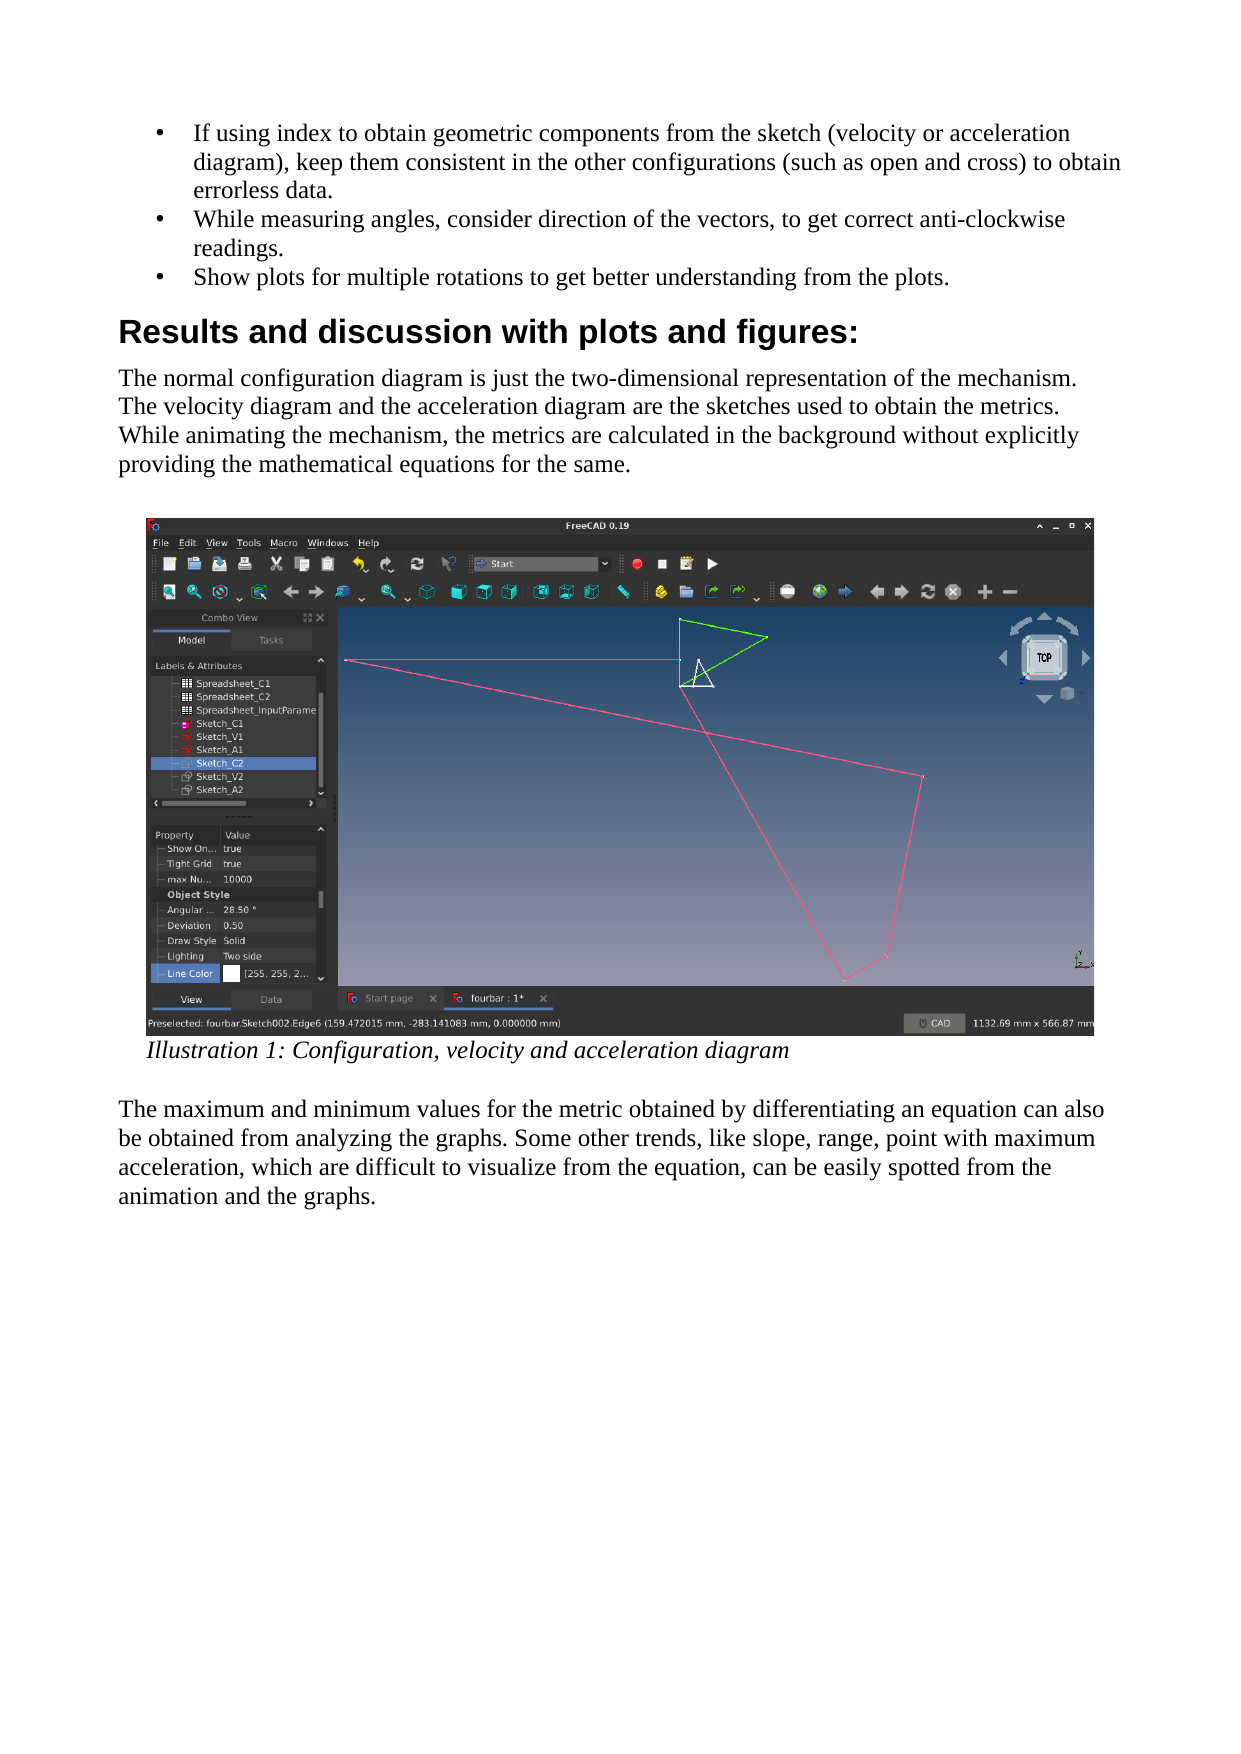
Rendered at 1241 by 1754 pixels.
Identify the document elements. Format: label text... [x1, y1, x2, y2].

list If using index to obtain geometric components from the sketch (velocity or acceleration diagram), keep them consistent in the other configurations (such as open and cross) to obtain errorless data. [156, 118, 1122, 204]
text The maximum and minimum values for the metric obtained by differentiating an equation can also be obtained from analyzing the graphs. Some other trends, like slope, range, point with maximum acceleration, which are difficult to visualize from the equation, can be easily spotted from the animation and the graphs. [118, 1094, 1122, 1209]
text The normal configuration diagram is just the two-dimensional representation of the mechanism. The velocity diagram and the acceleration diagram are the sketches used to obtain the metrics. While animating the mechanism, the metrics are calculated in the background without explicitly providing the mathematical equations for the same. [118, 363, 1122, 478]
list While measuring angles, consider direction of the vectors, to get correct anti-clockwise readings. [156, 204, 1122, 262]
list Show plots for multiple rotations to get better understanding from the plots. [156, 262, 1122, 291]
text Illustration 1: Configuration, velocity and acceleration diagram [146, 1036, 1094, 1064]
subtitle Results and discussion with plots and figures: [118, 311, 1122, 350]
picture [146, 518, 1095, 1036]
